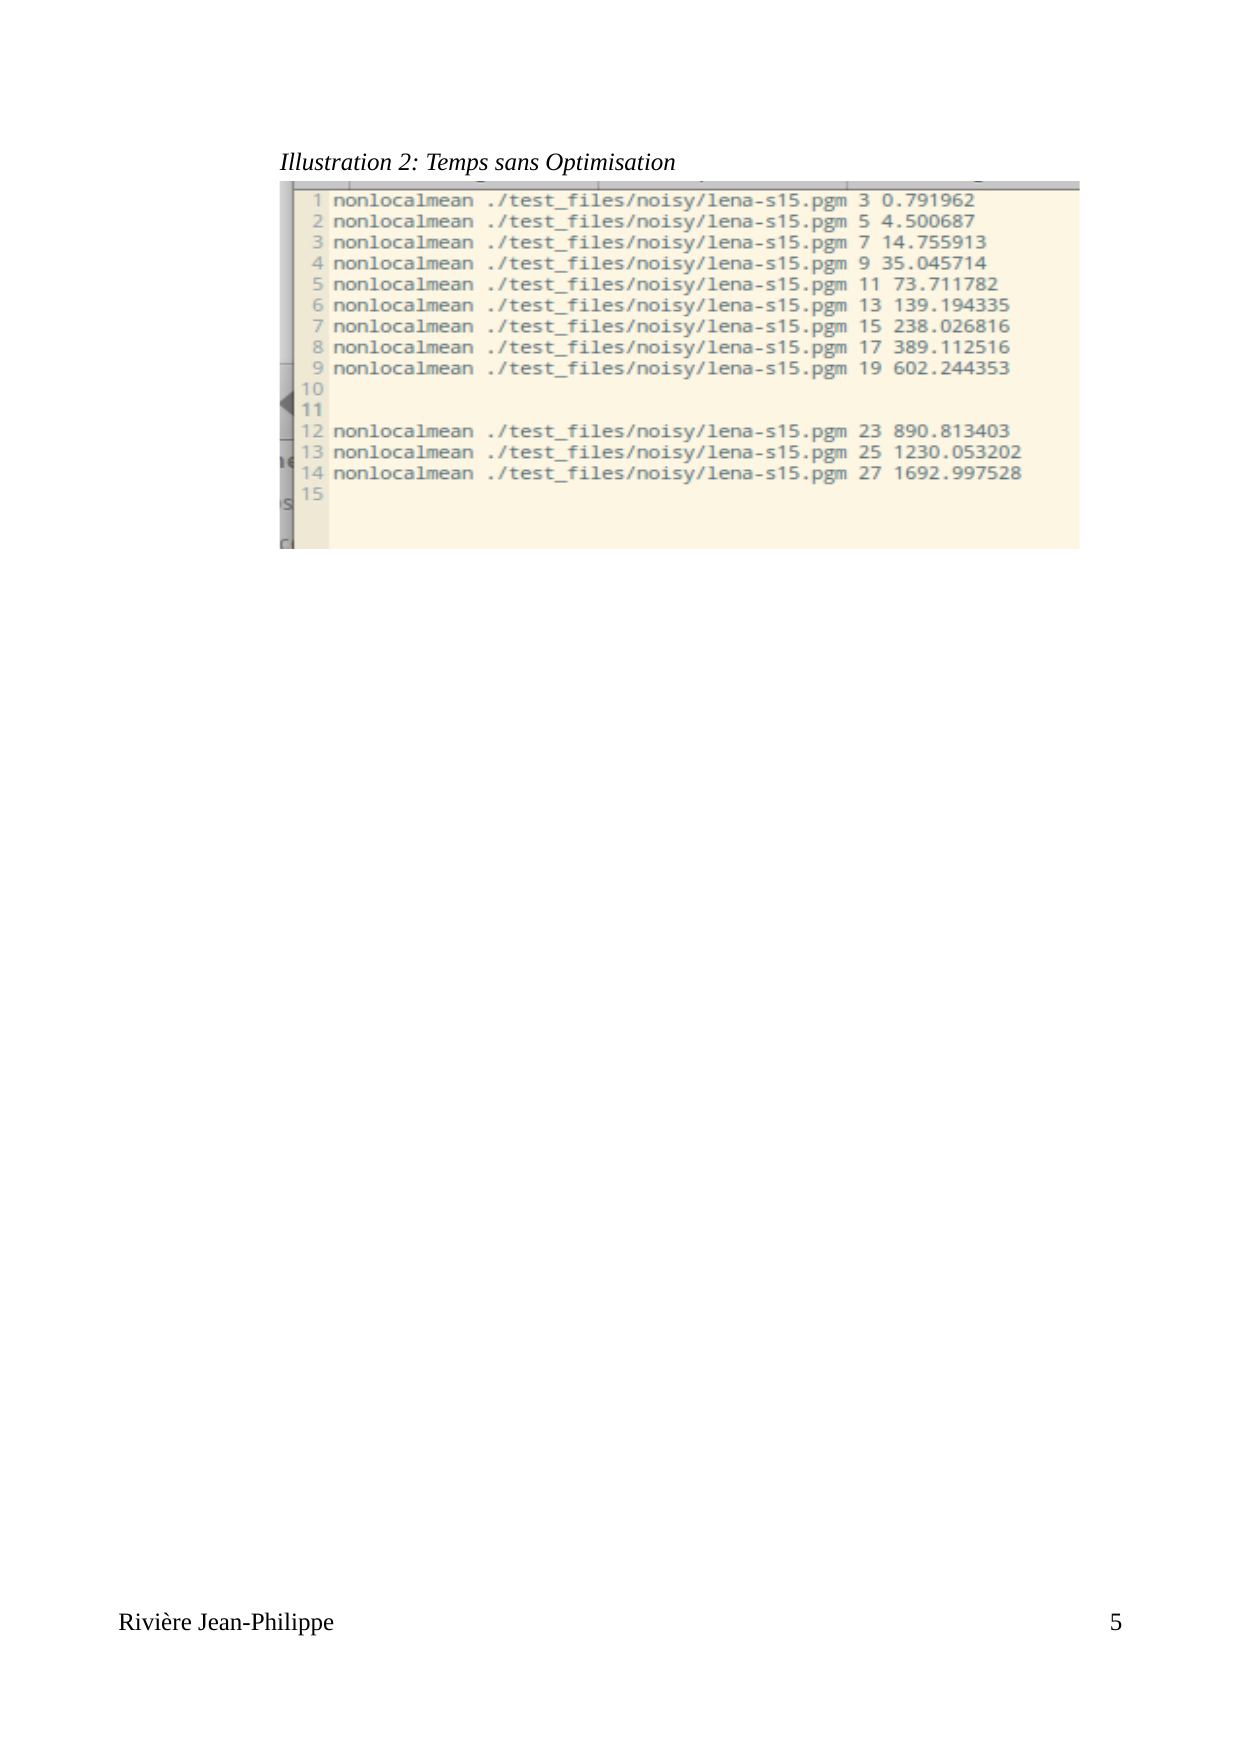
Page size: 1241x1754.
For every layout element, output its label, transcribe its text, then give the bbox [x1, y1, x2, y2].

text Illustration 2: Temps sans Optimisation [279, 147, 1079, 176]
picture [279, 181, 1080, 549]
